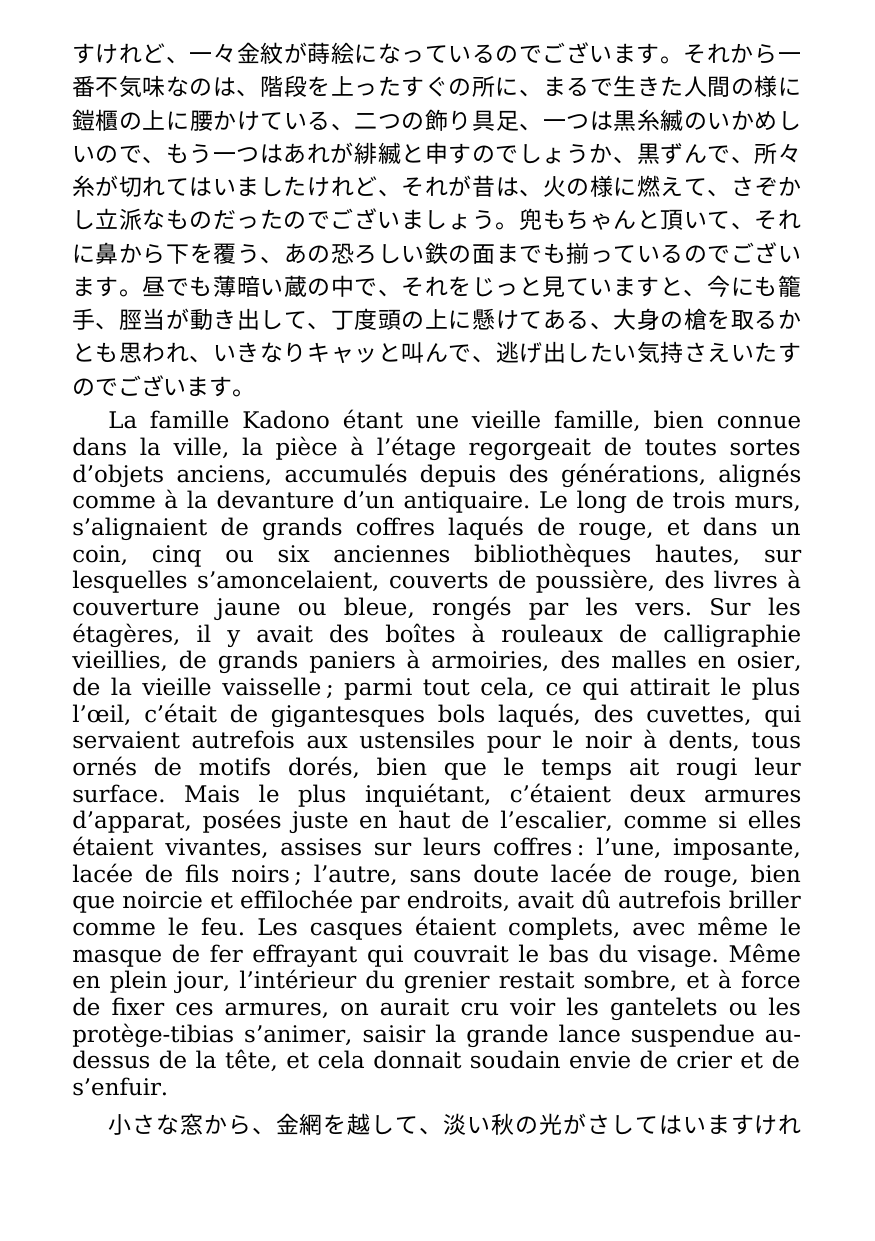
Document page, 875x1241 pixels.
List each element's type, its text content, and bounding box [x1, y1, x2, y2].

text La famille Kadono étant une vieille famille, bien connue dans la ville, la pièce à l’étage regorgeait de toutes sortes d’objets anciens, accumulés depuis des générations, alignés comme à la devanture d’un antiquaire. Le long de trois murs, s’alignaient de grands coffres laqués de rouge, et dans un coin, cinq ou six anciennes bibliothèques hautes, sur lesquelles s’amoncelaient, couverts de poussière, des livres à couverture jaune ou bleue, rongés par les vers. Sur les étagères, il y avait des boîtes à rouleaux de calligraphie vieillies, de grands paniers à armoiries, des malles en osier, de la vieille vaisselle ; parmi tout cela, ce qui attirait le plus l’œil, c’était de gigantesques bols laqués, des cuvettes, qui servaient autrefois aux ustensiles pour le noir à dents, tous ornés de motifs dorés, bien que le temps ait rougi leur surface. Mais le plus inquiétant, c’étaient deux armures d’apparat, posées juste en haut de l’escalier, comme si elles étaient vivantes, assises sur leurs coffres : l’une, imposante, lacée de fils noirs ; l’autre, sans doute lacée de rouge, bien que noircie et effilochée par endroits, avait dû autrefois briller comme le feu. Les casques étaient complets, avec même le masque de fer effrayant qui couvrait le bas du visage. Même en plein jour, l’intérieur du grenier restait sombre, et à force de fixer ces armures, on aurait cru voir les gantelets ou les protège-tibias s’animer, saisir la grande lance suspendue au-dessus de la tête, et cela donnait soudain envie de crier et de s’enfuir. [72, 407, 802, 1101]
text 小さな窓から、金網を越して、淡い秋の光がさしてはいますけれ [72, 1107, 802, 1140]
text すけれど、一々金紋が蒔絵になっているのでございます。それから一番不気味なのは、階段を上ったすぐの所に、まるで生きた人間の様に鎧櫃の上に腰かけている、二つの飾り具足、一つは黒糸縅のいかめしいので、もう一つはあれが緋縅と申すのでしょうか、黒ずんで、所々糸が切れてはいましたけれど、それが昔は、火の様に燃えて、さぞかし立派なものだったのでございましょう。兜もちゃんと頂いて、それに鼻から下を覆う、あの恐ろしい鉄の面までも揃っているのでございます。昼でも薄暗い蔵の中で、それをじっと見ていますと、今にも籠手、脛当が動き出して、丁度頭の上に懸けてある、大身の槍を取るかとも思われ、いきなりキャッと叫んで、逃げ出したい気持さえいたすのでございます。 [72, 36, 802, 402]
